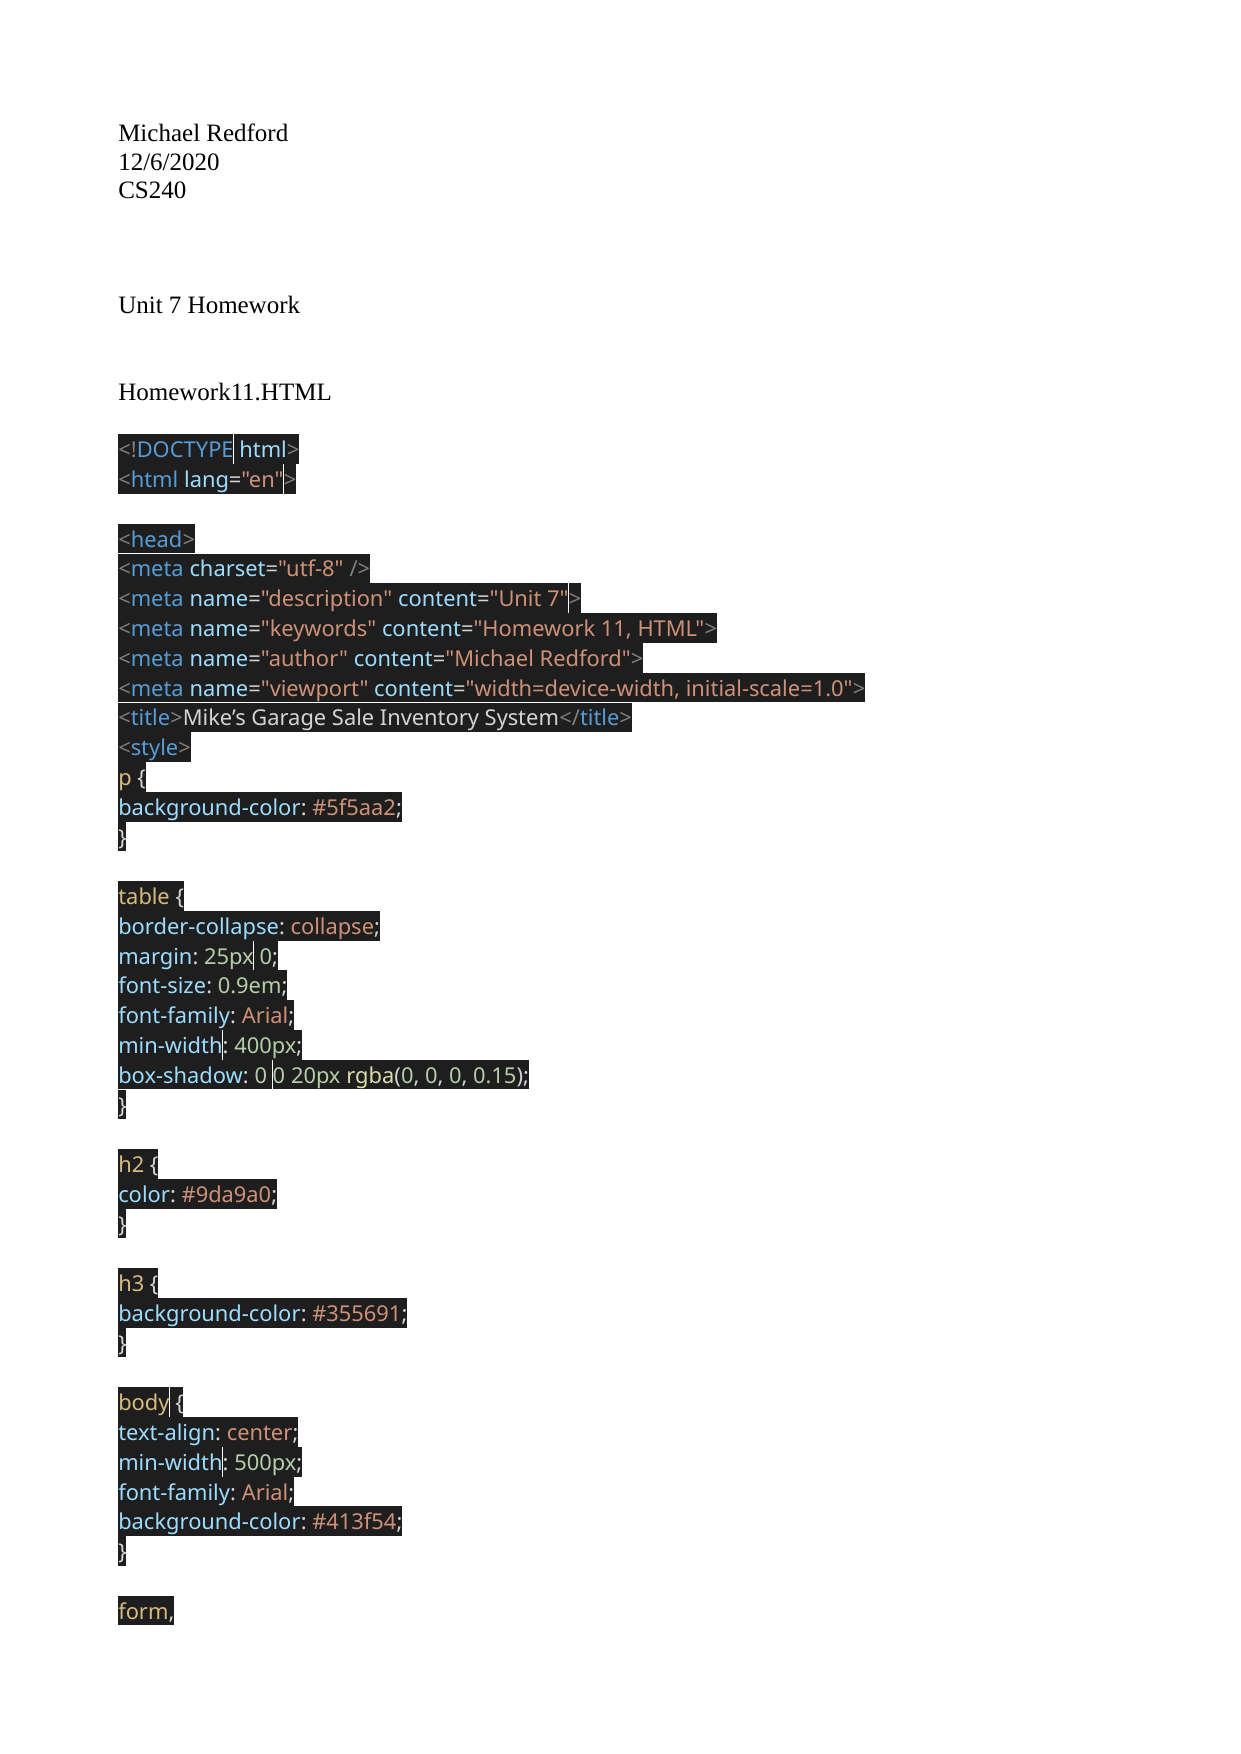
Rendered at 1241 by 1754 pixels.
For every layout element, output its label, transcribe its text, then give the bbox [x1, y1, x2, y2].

text text-align: center; [118, 1417, 1122, 1447]
text Homework11.HTML [118, 377, 1122, 406]
text form, [118, 1596, 1122, 1625]
text <title>Mike’s Garage Sale Inventory System</title> [118, 702, 1122, 732]
text body { [118, 1387, 1122, 1417]
text font-family: Arial; [118, 1477, 1122, 1506]
text background-color: #413f54; [118, 1506, 1122, 1536]
text } [118, 822, 1122, 851]
text background-color: #355691; [118, 1298, 1122, 1328]
text <meta name="description" content="Unit 7"> [118, 583, 1122, 613]
text h3 { [118, 1268, 1122, 1298]
text Michael Redford [118, 118, 1122, 147]
text table { [118, 881, 1122, 911]
text h2 { [118, 1149, 1122, 1179]
text min-width: 400px; [118, 1030, 1122, 1060]
text color: #9da9a0; [118, 1179, 1122, 1209]
text <meta name="viewport" content="width=device-width, initial-scale=1.0"> [118, 673, 1122, 702]
text <html lang="en"> [118, 464, 1122, 494]
text background-color: #5f5aa2; [118, 792, 1122, 822]
text <meta name="keywords" content="Homework 11, HTML"> [118, 613, 1122, 643]
text margin: 25px 0; [118, 941, 1122, 970]
text CS240 [118, 176, 1122, 204]
text <meta charset="utf-8" /> [118, 553, 1122, 583]
text Unit 7 Homework [118, 291, 1122, 319]
text font-size: 0.9em; [118, 970, 1122, 1000]
text } [118, 1209, 1122, 1238]
text } [118, 1089, 1122, 1119]
text } [118, 1328, 1122, 1357]
text min-width: 500px; [118, 1447, 1122, 1477]
text <head> [118, 524, 1122, 553]
text <meta name="author" content="Michael Redford"> [118, 643, 1122, 673]
text } [118, 1536, 1122, 1566]
text 12/6/2020 [118, 147, 1122, 176]
text font-family: Arial; [118, 1000, 1122, 1030]
text border-collapse: collapse; [118, 911, 1122, 941]
text <style> [118, 732, 1122, 762]
text p { [118, 762, 1122, 792]
text <!DOCTYPE html> [118, 434, 1122, 464]
text box-shadow: 0 0 20px rgba(0, 0, 0, 0.15); [118, 1060, 1122, 1089]
